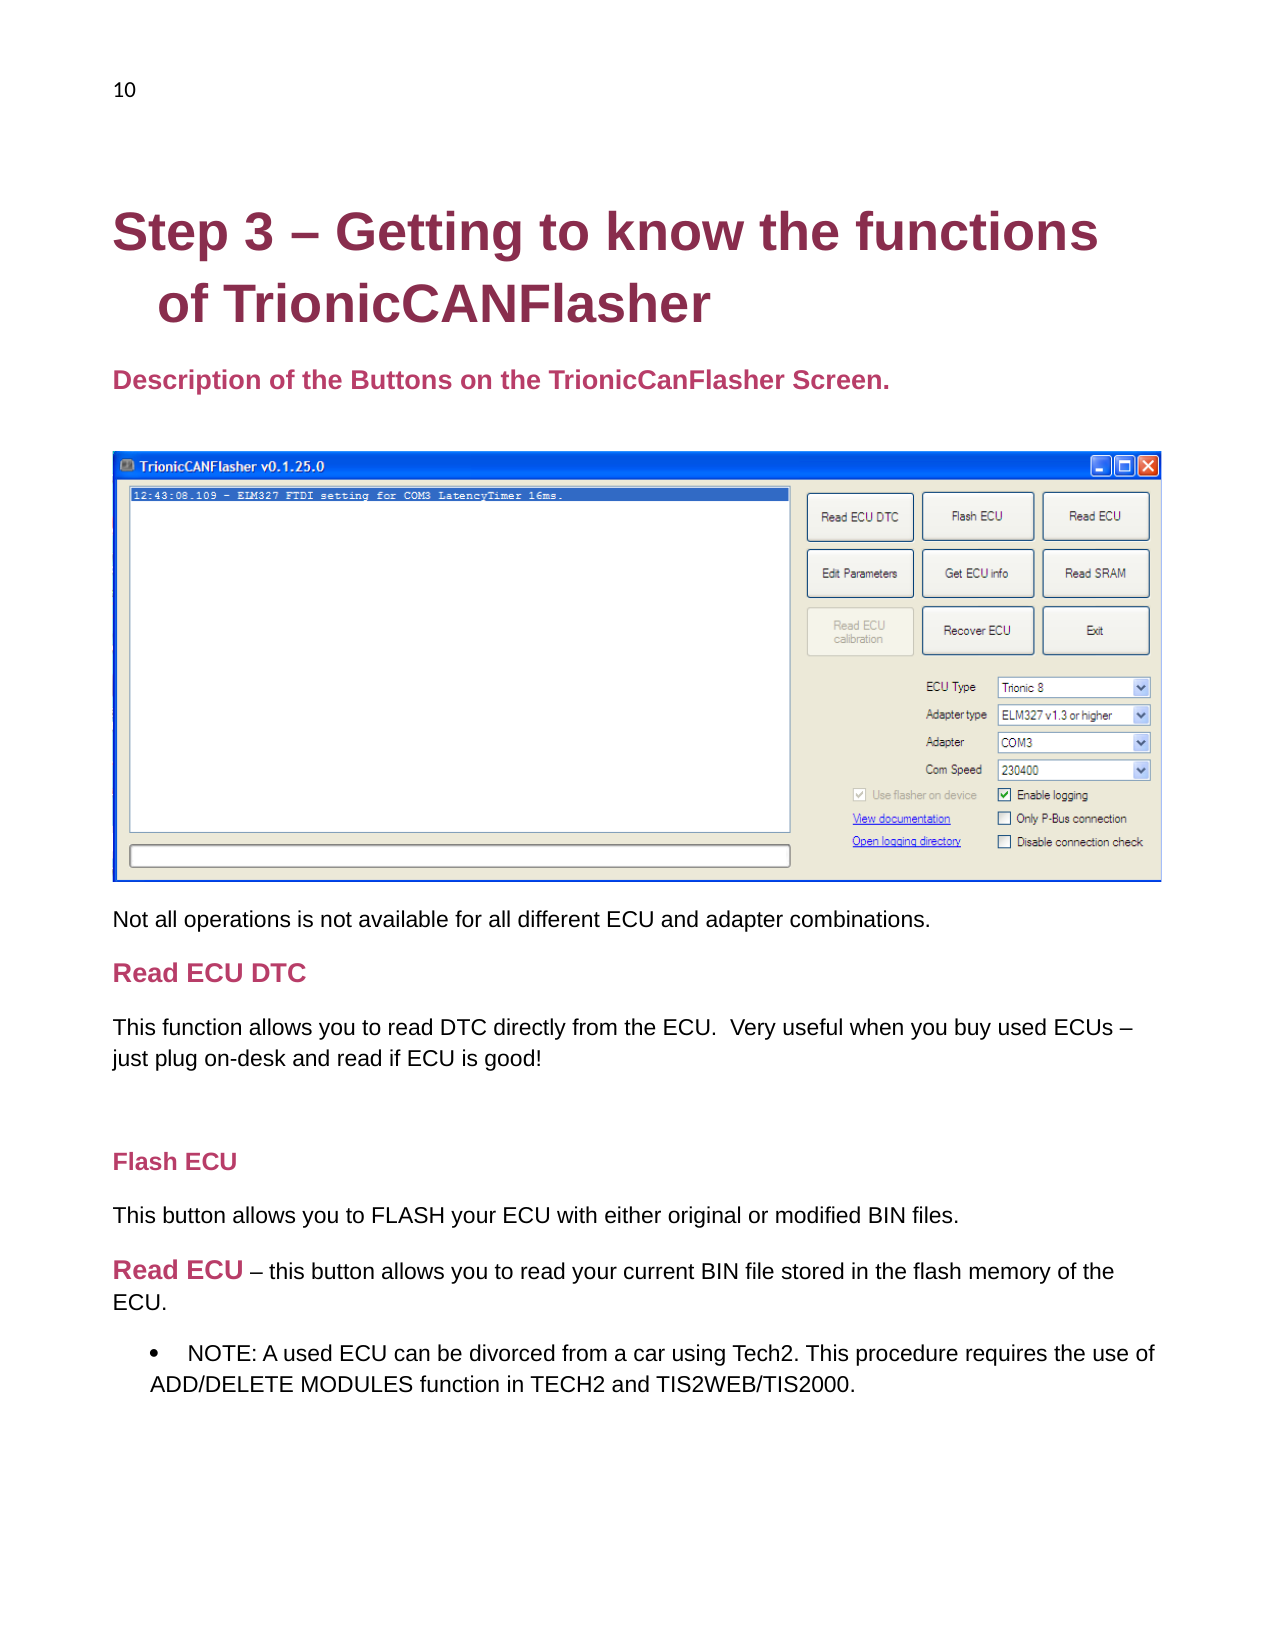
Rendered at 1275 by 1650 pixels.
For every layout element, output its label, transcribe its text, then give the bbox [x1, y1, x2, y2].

text Not all operations is not available for all different ECU and adapter combinations. [112, 906, 1162, 933]
picture [112, 451, 1162, 882]
list NOTE: A used ECU can be divorced from a car using Tech2. This procedure requires the use of ADD/DELETE MODULES function in TECH2 and TIS2WEB/TIS2000. [150, 1340, 1162, 1397]
subtitle Description of the Buttons on the TrionicCanFlasher Screen. [112, 364, 1162, 395]
text Flash ECU [112, 1147, 1162, 1175]
text Read ECU DTC [112, 957, 1162, 989]
text This button allows you to FLASH your ECU with either original or modified BIN files. [112, 1200, 1162, 1229]
text Read ECU – this button allows you to read your current BIN file stored in the flash memory of the ECU. [112, 1254, 1162, 1316]
subtitle Step 3 – Getting to know the functions of TrionicCANFlasher [112, 200, 1162, 334]
text This function allows you to read DTC directly from the ECU. Very useful when you buy used ECUs – just plug on-desk and read if ECU is good! [112, 1014, 1162, 1071]
